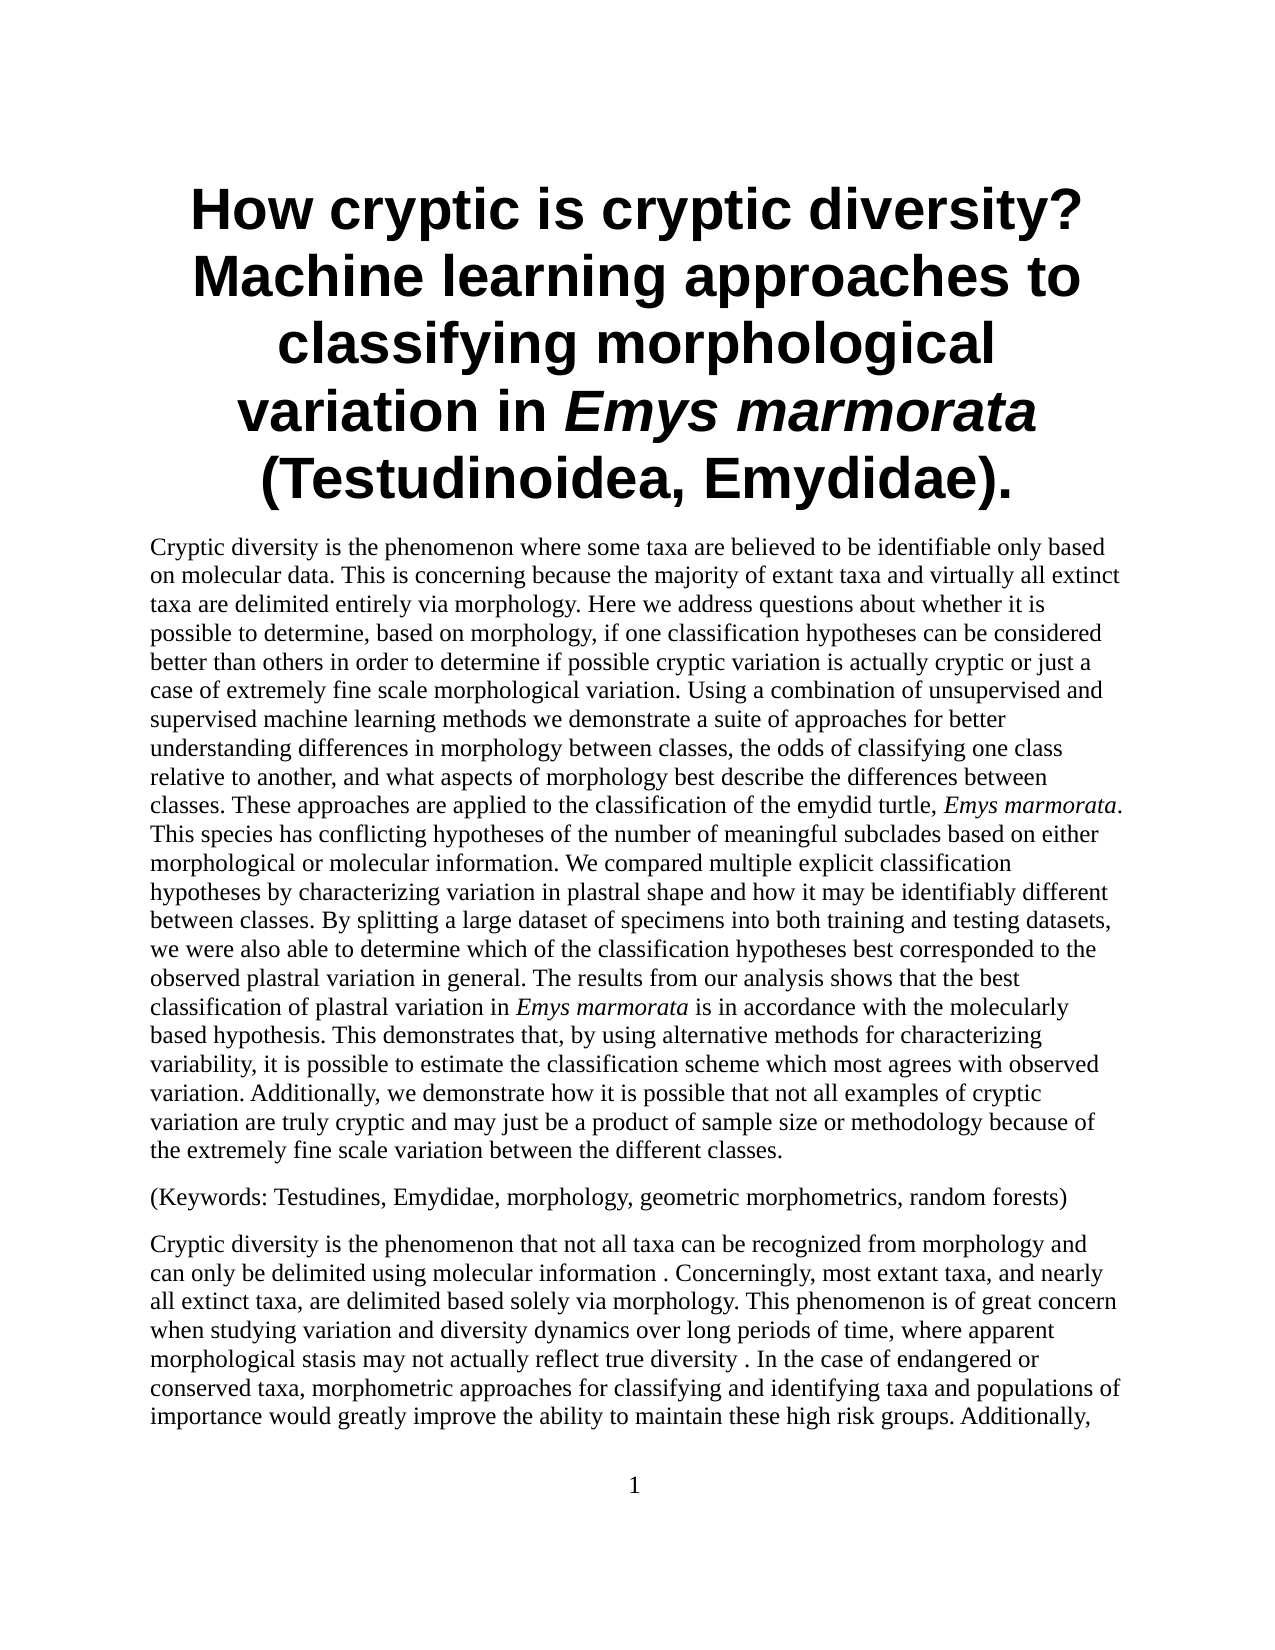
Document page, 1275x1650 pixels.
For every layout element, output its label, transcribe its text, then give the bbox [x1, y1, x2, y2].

text Cryptic diversity is the phenomenon that not all taxa can be recognized from morphology and can only be delimited using molecular information . Concerningly, most extant taxa, and nearly all extinct taxa, are delimited based solely via morphology. This phenomenon is of great concern when studying variation and diversity dynamics over long periods of time, where apparent morphological stasis may not actually reflect true diversity . In the case of endangered or conserved taxa, morphometric approaches for classifying and identifying taxa and populations of importance would greatly improve the ability to maintain these high risk groups. Additionally, [150, 1229, 1125, 1430]
text Cryptic diversity is the phenomenon where some taxa are believed to be identifiable only based on molecular data. This is concerning because the majority of extant taxa and virtually all extinct taxa are delimited entirely via morphology. Here we address questions about whether it is possible to determine, based on morphology, if one classification hypotheses can be considered better than others in order to determine if possible cryptic variation is actually cryptic or just a case of extremely fine scale morphological variation. Using a combination of unsupervised and supervised machine learning methods we demonstrate a suite of approaches for better understanding differences in morphology between classes, the odds of classifying one class relative to another, and what aspects of morphology best describe the differences between classes. These approaches are applied to the classification of the emydid turtle, Emys marmorata. This species has conflicting hypotheses of the number of meaningful subclades based on either morphological or molecular information. We compared multiple explicit classification hypotheses by characterizing variation in plastral shape and how it may be identifiably different between classes. By splitting a large dataset of specimens into both training and testing datasets, we were also able to determine which of the classification hypotheses best corresponded to the observed plastral variation in general. The results from our analysis shows that the best classification of plastral variation in Emys marmorata is in accordance with the molecularly based hypothesis. This demonstrates that, by using alternative methods for characterizing variability, it is possible to estimate the classification scheme which most agrees with observed variation. Additionally, we demonstrate how it is possible that not all examples of cryptic variation are truly cryptic and may just be a product of sample size or methodology because of the extremely fine scale variation between the different classes. [150, 532, 1125, 1164]
title How cryptic is cryptic diversity? Machine learning approaches to classifying morphological variation in Emys marmorata (Testudinoidea, Emydidae). [150, 175, 1125, 510]
text (Keywords: Testudines, Emydidae, morphology, geometric morphometrics, random forests) [150, 1182, 1125, 1211]
